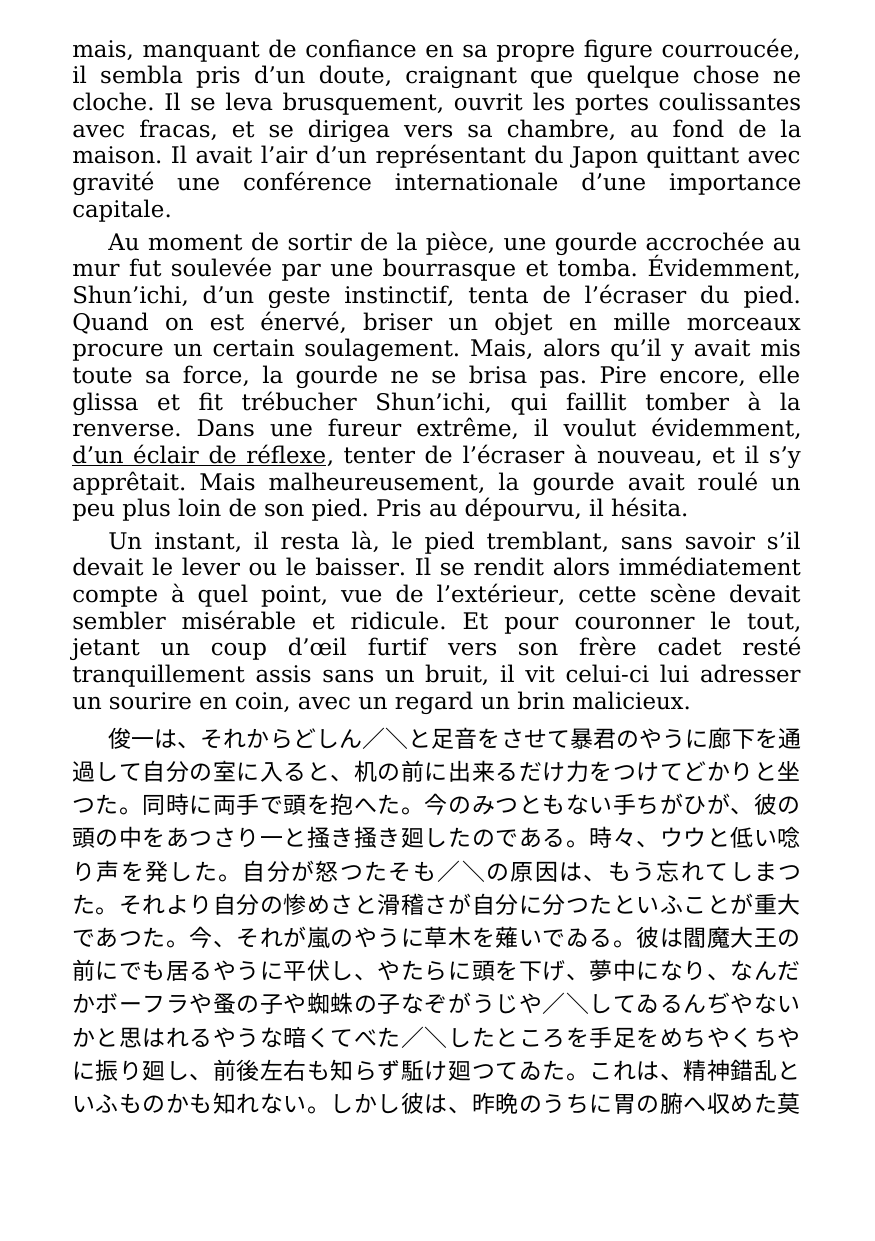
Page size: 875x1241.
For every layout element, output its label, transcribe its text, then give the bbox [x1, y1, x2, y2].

text Au moment de sortir de la pièce, une gourde accrochée au mur fut soulevée par une bourrasque et tomba. Évidemment, Shun’ichi, d’un geste instinctif, tenta de l’écraser du pied. Quand on est énervé, briser un objet en mille morceaux procure un certain soulagement. Mais, alors qu’il y avait mis toute sa force, la gourde ne se brisa pas. Pire encore, elle glissa et fit trébucher Shun’ichi, qui faillit tomber à la renverse. Dans une fureur extrême, il voulut évidemment, d’un éclair de réflexe, tenter de l’écraser à nouveau, et il s’y apprêtait. Mais malheureusement, la gourde avait roulé un peu plus loin de son pied. Pris au dépourvu, il hésita. [72, 229, 802, 522]
text 俊一は、それからどしん／＼と足音をさせて暴君のやうに廊下を通過して自分の室に入ると、机の前に出来るだけ力をつけてどかりと坐つた。同時に両手で頭を抱へた。今のみつともない手ちがひが、彼の頭の中をあつさり一と掻き掻き廻したのである。時々、ウウと低い唸り声を発した。自分が怒つたそも／＼の原因は、もう忘れてしまつた。それより自分の惨めさと滑稽さが自分に分つたといふことが重大であつた。今、それが嵐のやうに草木を薙いでゐる。彼は閻魔大王の前にでも居るやうに平伏し、やたらに頭を下げ、夢中になり、なんだかボーフラや蚤の子や蜘蛛の子なぞがうじや／＼してゐるんぢやないかと思はれるやうな暗くてべた／＼したところを手足をめちやくちやに振り廻し、前後左右も知らず駈け廻つてゐた。これは、精神錯乱といふものかも知れない。しかし彼は、昨晩のうちに胃の腑へ収めた莫 [72, 721, 802, 1119]
text mais, manquant de confiance en sa propre figure courroucée, il sembla pris d’un doute, craignant que quelque chose ne cloche. Il se leva brusquement, ouvrit les portes coulissantes avec fracas, et se dirigea vers sa chambre, au fond de la maison. Il avait l’air d’un représentant du Japon quittant avec gravité une conférence internationale d’une importance capitale. [72, 36, 802, 223]
text Un instant, il resta là, le pied tremblant, sans savoir s’il devait le lever ou le baisser. Il se rendit alors immédiatement compte à quel point, vue de l’extérieur, cette scène devait sembler misérable et ridicule. Et pour couronner le tout, jetant un coup d’œil furtif vers son frère cadet resté tranquillement assis sans un bruit, il vit celui-ci lui adresser un sourire en coin, avec un regard un brin malicieux. [72, 528, 802, 714]
